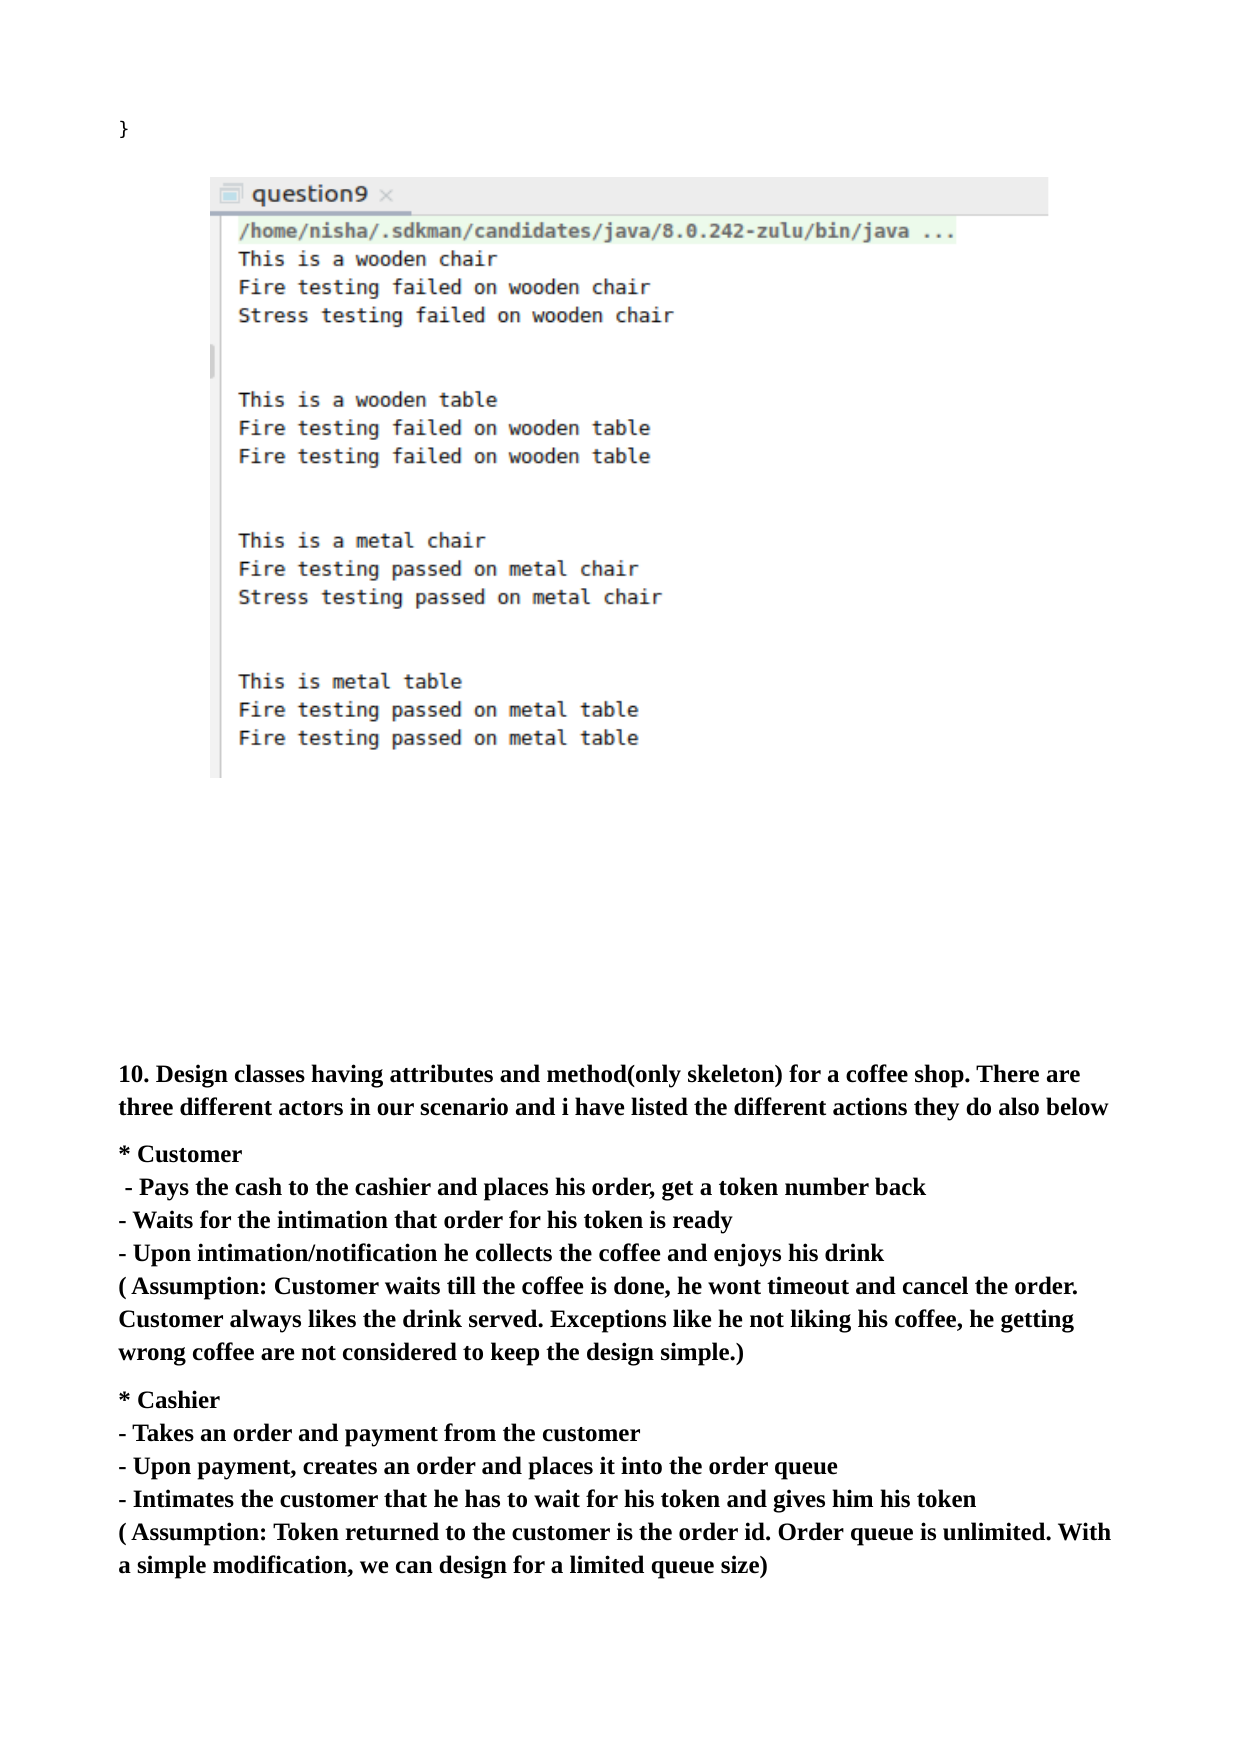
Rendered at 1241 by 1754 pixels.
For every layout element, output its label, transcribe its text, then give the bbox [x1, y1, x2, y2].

text * Cashier - Takes an order and payment from the customer - Upon payment, creates an order and places it into the order queue - Intimates the customer that he has to wait for his token and gives him his token ( Assumption: Token returned to the customer is the order id. Order queue is unlimited. With a simple modification, we can design for a limited queue size) [118, 1385, 1122, 1579]
text } [118, 118, 1122, 140]
text 10. Design classes having attributes and method(only skeleton) for a coffee shop. There are three different actors in our scenario and i have listed the different actions they do also below [118, 1059, 1122, 1120]
text * Customer - Pays the cash to the cashier and places his order, get a token number back - Waits for the intimation that order for his token is ready - Upon intimation/notification he collects the coffee and enjoys his drink ( Assumption: Customer waits till the coffee is done, he wont timeout and cancel the order. Customer always likes the drink served. Exceptions like he not liking his coffee, he getting wrong coffee are not considered to keep the design simple.) [118, 1139, 1122, 1366]
picture [210, 177, 1049, 778]
